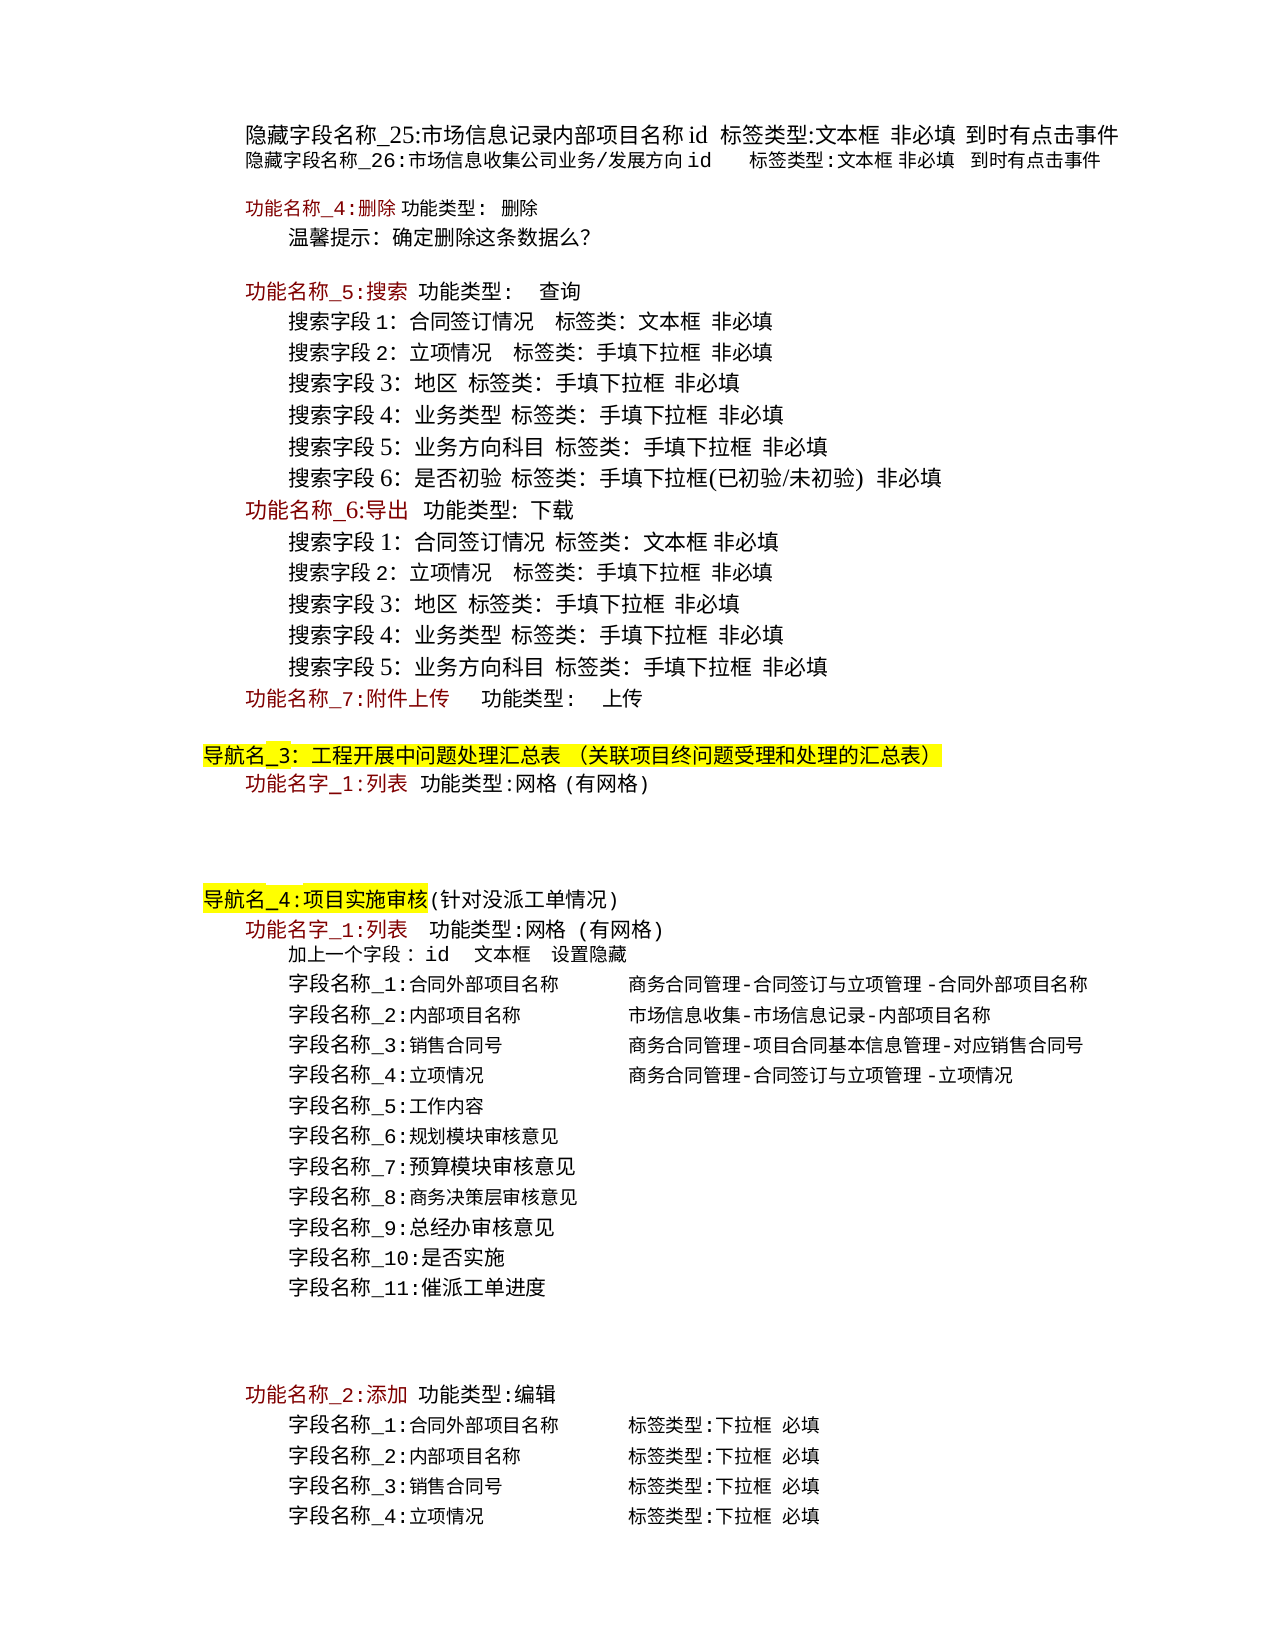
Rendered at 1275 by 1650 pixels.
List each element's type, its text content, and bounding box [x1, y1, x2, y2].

text 搜索字段4：业务类型 标签类：手填下拉框 非必填 [118, 618, 1157, 650]
text 字段名称_9:总经办审核意见 [118, 1211, 1157, 1241]
text 功能名称_7:附件上传 功能类型: 上传 [118, 682, 1157, 712]
text 字段名称_3:销售合同号 商务合同管理-项目合同基本信息管理-对应销售合同号 [118, 1028, 1157, 1059]
text 搜索字段1：合同签订情况 标签类：文本框 非必填 [118, 525, 1157, 556]
text 字段名称_8:商务决策层审核意见 [118, 1180, 1157, 1211]
text 搜索字段4：业务类型 标签类：手填下拉框 非必填 [118, 398, 1157, 430]
text 功能名称_4:删除 功能类型: 删除 [118, 197, 1157, 221]
text 导航名_4:项目实施审核(针对没派工单情况) [118, 883, 1157, 913]
text 功能名字_1:列表 功能类型:网格 (有网格) [118, 769, 1157, 798]
text 功能名称_6:导出 功能类型: 下载 [118, 493, 1157, 525]
text 搜索字段1：合同签订情况 标签类：文本框 非必填 [118, 306, 1157, 336]
text 字段名称_5:工作内容 [118, 1089, 1157, 1119]
text 搜索字段3：地区 标签类：手填下拉框 非必填 [118, 587, 1157, 618]
text 字段名称_4:立项情况 商务合同管理-合同签订与立项管理 -立项情况 [118, 1059, 1157, 1089]
text 搜索字段5：业务方向科目 标签类：手填下拉框 非必填 [118, 650, 1157, 682]
text 温馨提示：确定删除这条数据么？ [118, 221, 1157, 252]
text 搜索字段2：立项情况 标签类：手填下拉框 非必填 [118, 556, 1157, 587]
text 导航名_3：工程开展中问题处理汇总表 （关联项目终问题受理和处理的汇总表） [118, 741, 1157, 769]
text 搜索字段6：是否初验 标签类：手填下拉框(已初验/未初验) 非必填 [118, 461, 1157, 493]
text 隐藏字段名称_25:市场信息记录内部项目名称id 标签类型:文本框 非必填 到时有点击事件 [118, 118, 1157, 150]
text 功能名称_5:搜索 功能类型: 查询 [118, 275, 1157, 306]
text 字段名称_7:预算模块审核意见 [118, 1150, 1157, 1180]
text 功能名字_1:列表 功能类型:网格 (有网格) [118, 913, 1157, 944]
text 隐藏字段名称_26:市场信息收集公司业务/发展方向id 标签类型:文本框 非必填 到时有点击事件 [118, 150, 1157, 174]
text 字段名称_1:合同外部项目名称 商务合同管理-合同签订与立项管理 -合同外部项目名称 [118, 967, 1157, 998]
text 搜索字段2：立项情况 标签类：手填下拉框 非必填 [118, 336, 1157, 366]
text 搜索字段3：地区 标签类：手填下拉框 非必填 [118, 366, 1157, 398]
text 字段名称_2:内部项目名称 标签类型:下拉框 必填 [118, 1439, 1157, 1469]
text 字段名称_1:合同外部项目名称 标签类型:下拉框 必填 [118, 1408, 1157, 1439]
text 字段名称_10:是否实施 [118, 1241, 1157, 1272]
text 字段名称_4:立项情况 标签类型:下拉框 必填 [118, 1500, 1157, 1530]
text 字段名称_6:规划模块审核意见 [118, 1119, 1157, 1150]
text 字段名称_3:销售合同号 标签类型:下拉框 必填 [118, 1469, 1157, 1500]
text 搜索字段5：业务方向科目 标签类：手填下拉框 非必填 [118, 430, 1157, 461]
text 字段名称_11:催派工单进度 [118, 1272, 1157, 1302]
text 加上一个字段 ：id 文本框 设置隐藏 [118, 944, 1157, 967]
text 字段名称_2:内部项目名称 市场信息收集-市场信息记录-内部项目名称 [118, 998, 1157, 1028]
text 功能名称_2:添加 功能类型:编辑 [118, 1378, 1157, 1408]
